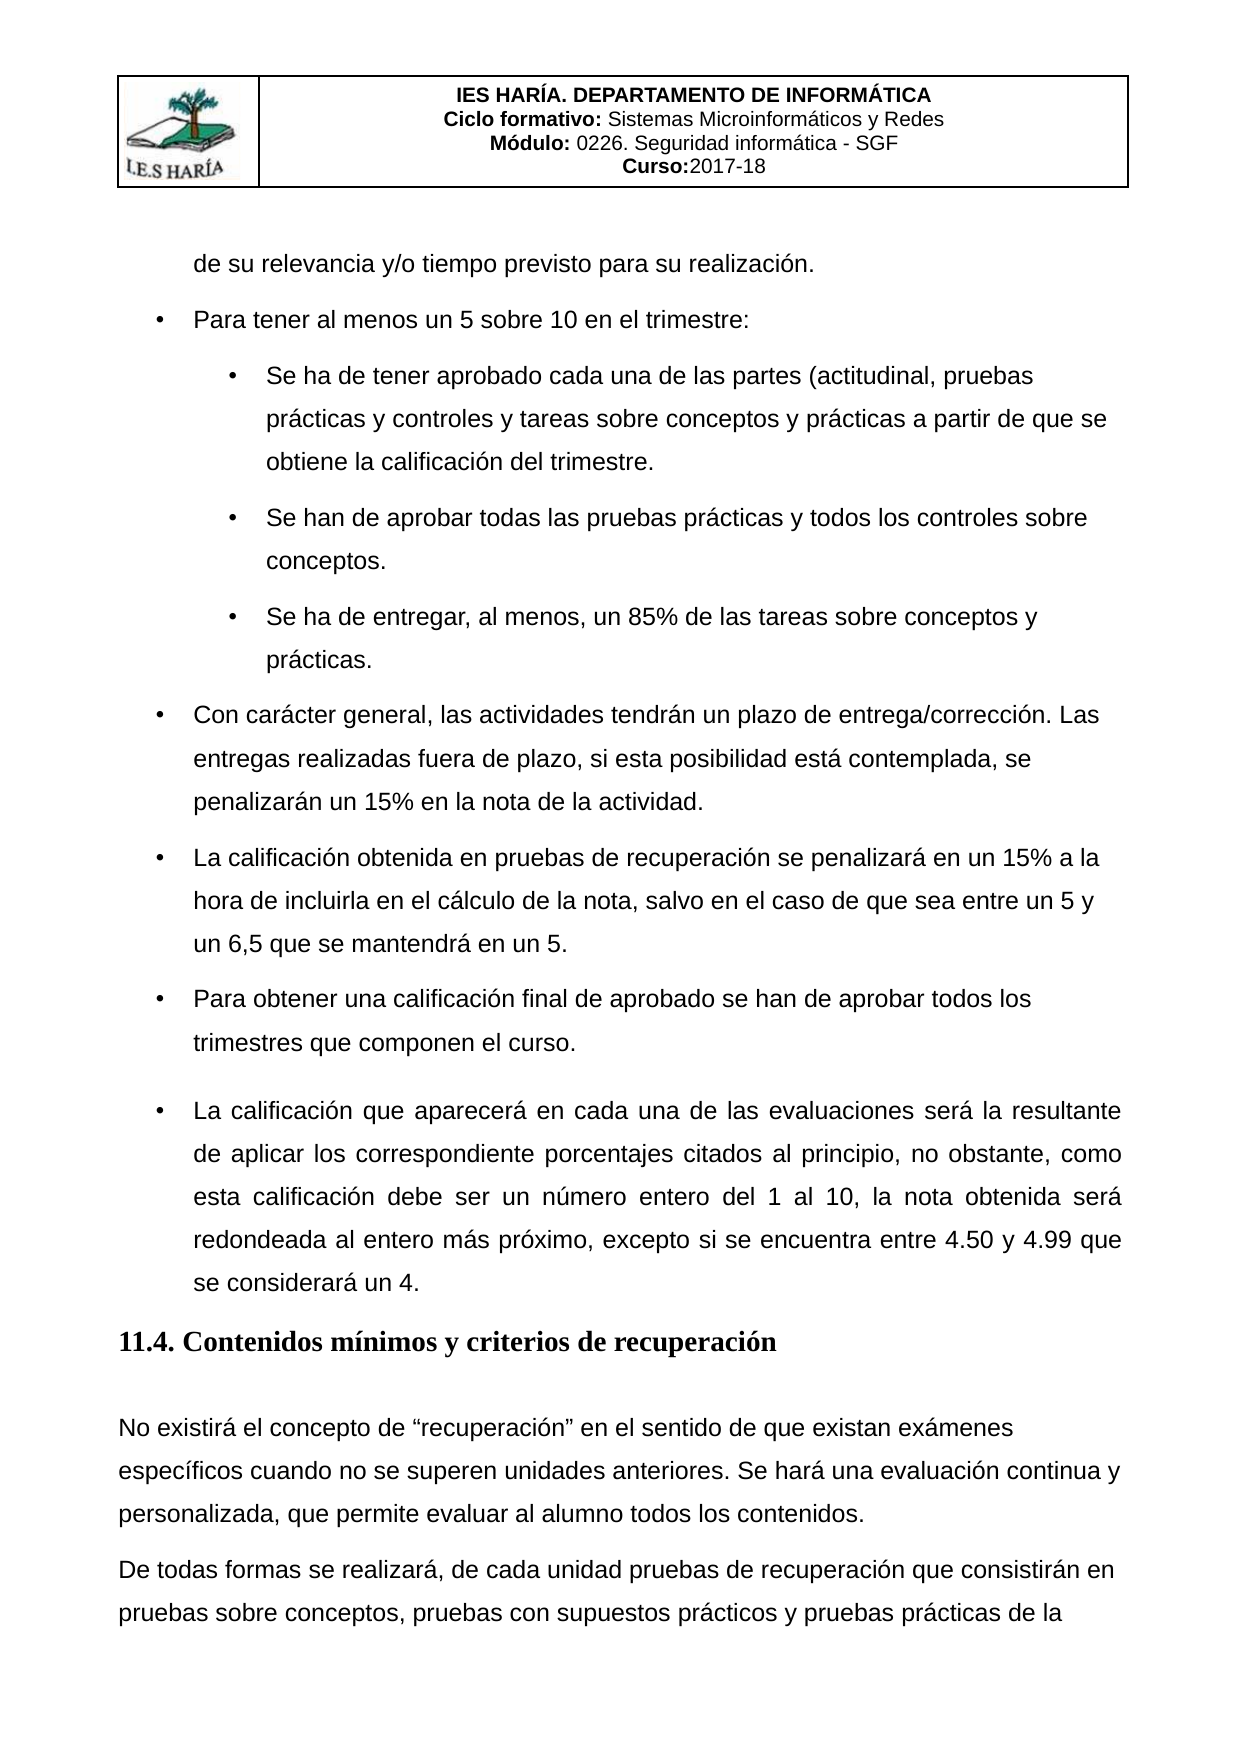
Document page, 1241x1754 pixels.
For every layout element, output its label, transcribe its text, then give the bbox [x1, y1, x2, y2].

picture [123, 82, 241, 180]
list Se han de aprobar todas las pruebas prácticas y todos los controles sobre conceptos. [228, 503, 1122, 575]
list Se ha de tener aprobado cada una de las partes (actitudinal, pruebas prácticas y controles y tareas sobre conceptos y prácticas a partir de que se obtiene la calificación del trimestre. [228, 361, 1122, 476]
list La calificación que aparecerá en cada una de las evaluaciones será la resultante de aplicar los correspondiente porcentajes citados al principio, no obstante, como esta calificación debe ser un número entero del 1 al 10, la nota obtenida será redondeada al entero más próximo, excepto si se encuentra entre 4.50 y 4.99 que se considerará un 4. [156, 1096, 1122, 1297]
subtitle 11.4. Contenidos mínimos y criterios de recuperación [118, 1324, 1122, 1358]
list Para tener al menos un 5 sobre 10 en el trimestre: [156, 305, 1122, 334]
list Con carácter general, las actividades tendrán un plazo de entrega/corrección. Las entregas realizadas fuera de plazo, si esta posibilidad está contemplada, se penalizarán un 15% en la nota de la actividad. [156, 701, 1122, 816]
list de su relevancia y/o tiempo previsto para su realización. [156, 249, 1122, 278]
text De todas formas se realizará, de cada unidad pruebas de recuperación que consistirán en pruebas sobre conceptos, pruebas con supuestos prácticos y pruebas prácticas de la [118, 1555, 1122, 1627]
list Se ha de entregar, al menos, un 85% de las tareas sobre conceptos y prácticas. [228, 602, 1122, 674]
text No existirá el concepto de “recuperación” en el sentido de que existan exámenes específicos cuando no se superen unidades anteriores. Se hará una evaluación continua y personalizada, que permite evaluar al alumno todos los contenidos. [118, 1413, 1122, 1528]
list La calificación obtenida en pruebas de recuperación se penalizará en un 15% a la hora de incluirla en el cálculo de la nota, salvo en el caso de que sea entre un 5 y un 6,5 que se mantendrá en un 5. [156, 842, 1122, 958]
list Para obtener una calificación final de aprobado se han de aprobar todos los trimestres que componen el curso. [156, 984, 1122, 1056]
